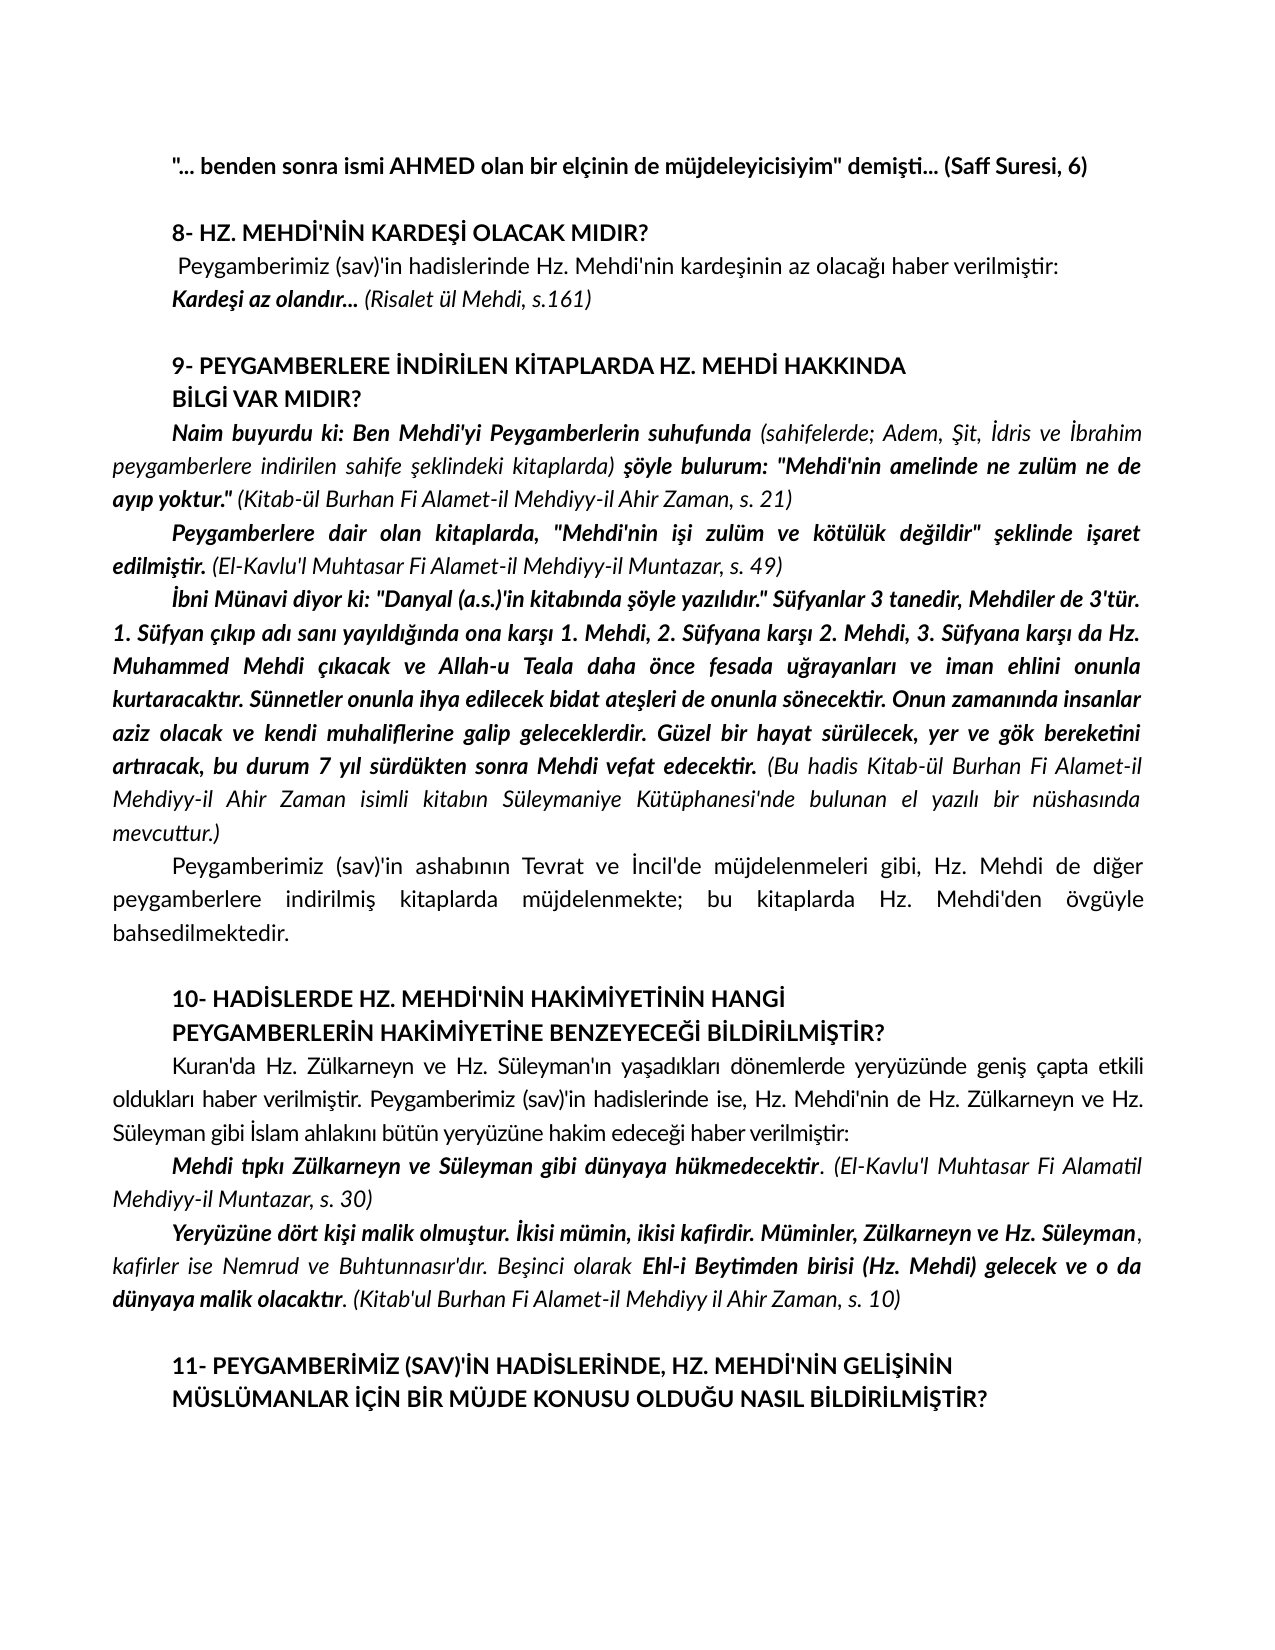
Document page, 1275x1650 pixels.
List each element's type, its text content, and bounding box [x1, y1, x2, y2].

text Peygamberimiz (sav)'in ashabının Tevrat ve İncil'de müjdelenmeleri gibi, Hz. Mehdi de diğer peygamberlere indirilmiş kitaplarda müjdelenmekte; bu kitaplarda Hz. Mehdi'den övgüyle bahsedilmektedir. [112, 848, 1145, 948]
text Mehdi tıpkı Zülkarneyn ve Süleyman gibi dünyaya hükmedecektir. (El-Kavlu'l Muhtasar Fi Alamatil Mehdiyy-il Muntazar, s. 30) [112, 1148, 1145, 1214]
text BİLGİ VAR MIDIR? [112, 381, 1145, 414]
text Kardeşi az olandır... (Risalet ül Mehdi, s.161) [112, 281, 1145, 314]
text Peygamberlere dair olan kitaplarda, "Mehdi'nin işi zulüm ve kötülük değildir" şeklinde işaret edilmiştir. (El-Kavlu'l Muhtasar Fi Alamet-il Mehdiyy-il Muntazar, s. 49) [112, 514, 1145, 581]
text 11- PEYGAMBERİMİZ (SAV)'İN HADİSLERİNDE, HZ. MEHDİ'NİN GELİŞİNİN [112, 1348, 1145, 1381]
text Yeryüzüne dört kişi malik olmuştur. İkisi mümin, ikisi kafirdir. Müminler, Zülkarneyn ve Hz. Süleyman, kafirler ise Nemrud ve Buhtunnasır'dır. Beşinci olarak Ehl-i Beytimden birisi (Hz. Mehdi) gelecek ve o da dünyaya malik olacaktır. (Kitab'ul Burhan Fi Alamet-il Mehdiyy il Ahir Zaman, s. 10) [112, 1214, 1145, 1314]
text PEYGAMBERLERİN HAKİMİYETİNE BENZEYECEĞİ BİLDİRİLMİŞTİR? [112, 1014, 1145, 1048]
text 9- PEYGAMBERLERE İNDİRİLEN KİTAPLARDA HZ. MEHDİ HAKKINDA [112, 348, 1145, 381]
text 8- HZ. MEHDİ'NİN KARDEŞİ OLACAK MIDIR? [112, 214, 1145, 248]
text Naim buyurdu ki: Ben Mehdi'yi Peygamberlerin suhufunda (sahifelerde; Adem, Şit, İdris ve İbrahim peygamberlere indirilen sahife şeklindeki kitaplarda) şöyle bulurum: "Mehdi'nin amelinde ne zulüm ne de ayıp yoktur." (Kitab-ül Burhan Fi Alamet-il Mehdiyy-il Ahir Zaman, s. 21) [112, 414, 1145, 514]
text 10- HADİSLERDE HZ. MEHDİ'NİN HAKİMİYETİNİN HANGİ [112, 981, 1145, 1014]
text Kuran'da Hz. Zülkarneyn ve Hz. Süleyman'ın yaşadıkları dönemlerde yeryüzünde geniş çapta etkili oldukları haber verilmiştir. Peygamberimiz (sav)'in hadislerinde ise, Hz. Mehdi'nin de Hz. Zülkarneyn ve Hz. Süleyman gibi İslam ahlakını bütün yeryüzüne hakim edeceği haber verilmiştir: [112, 1048, 1145, 1148]
text MÜSLÜMANLAR İÇİN BİR MÜJDE KONUSU OLDUĞU NASIL BİLDİRİLMİŞTİR? [112, 1381, 1145, 1414]
text "... benden sonra ismi AHMED olan bir elçinin de müjdeleyicisiyim" demişti... (Saff Suresi, 6) [112, 148, 1145, 181]
text İbni Münavi diyor ki: "Danyal (a.s.)'in kitabında şöyle yazılıdır." Süfyanlar 3 tanedir, Mehdiler de 3'tür. 1. Süfyan çıkıp adı sanı yayıldığında ona karşı 1. Mehdi, 2. Süfyana karşı 2. Mehdi, 3. Süfyana karşı da Hz. Muhammed Mehdi çıkacak ve Allah-u Teala daha önce fesada uğrayanları ve iman ehlini onunla kurtaracaktır. Sünnetler onunla ihya edilecek bidat ateşleri de onunla sönecektir. Onun zamanında insanlar aziz olacak ve kendi muhaliflerine galip geleceklerdir. Güzel bir hayat sürülecek, yer ve gök bereketini artıracak, bu durum 7 yıl sürdükten sonra Mehdi vefat edecektir. (Bu hadis Kitab-ül Burhan Fi Alamet-il Mehdiyy-il Ahir Zaman isimli kitabın Süleymaniye Kütüphanesi'nde bulunan el yazılı bir nüshasında mevcuttur.) [112, 581, 1145, 848]
text Peygamberimiz (sav)'in hadislerinde Hz. Mehdi'nin kardeşinin az olacağı haber verilmiştir: [112, 248, 1145, 281]
